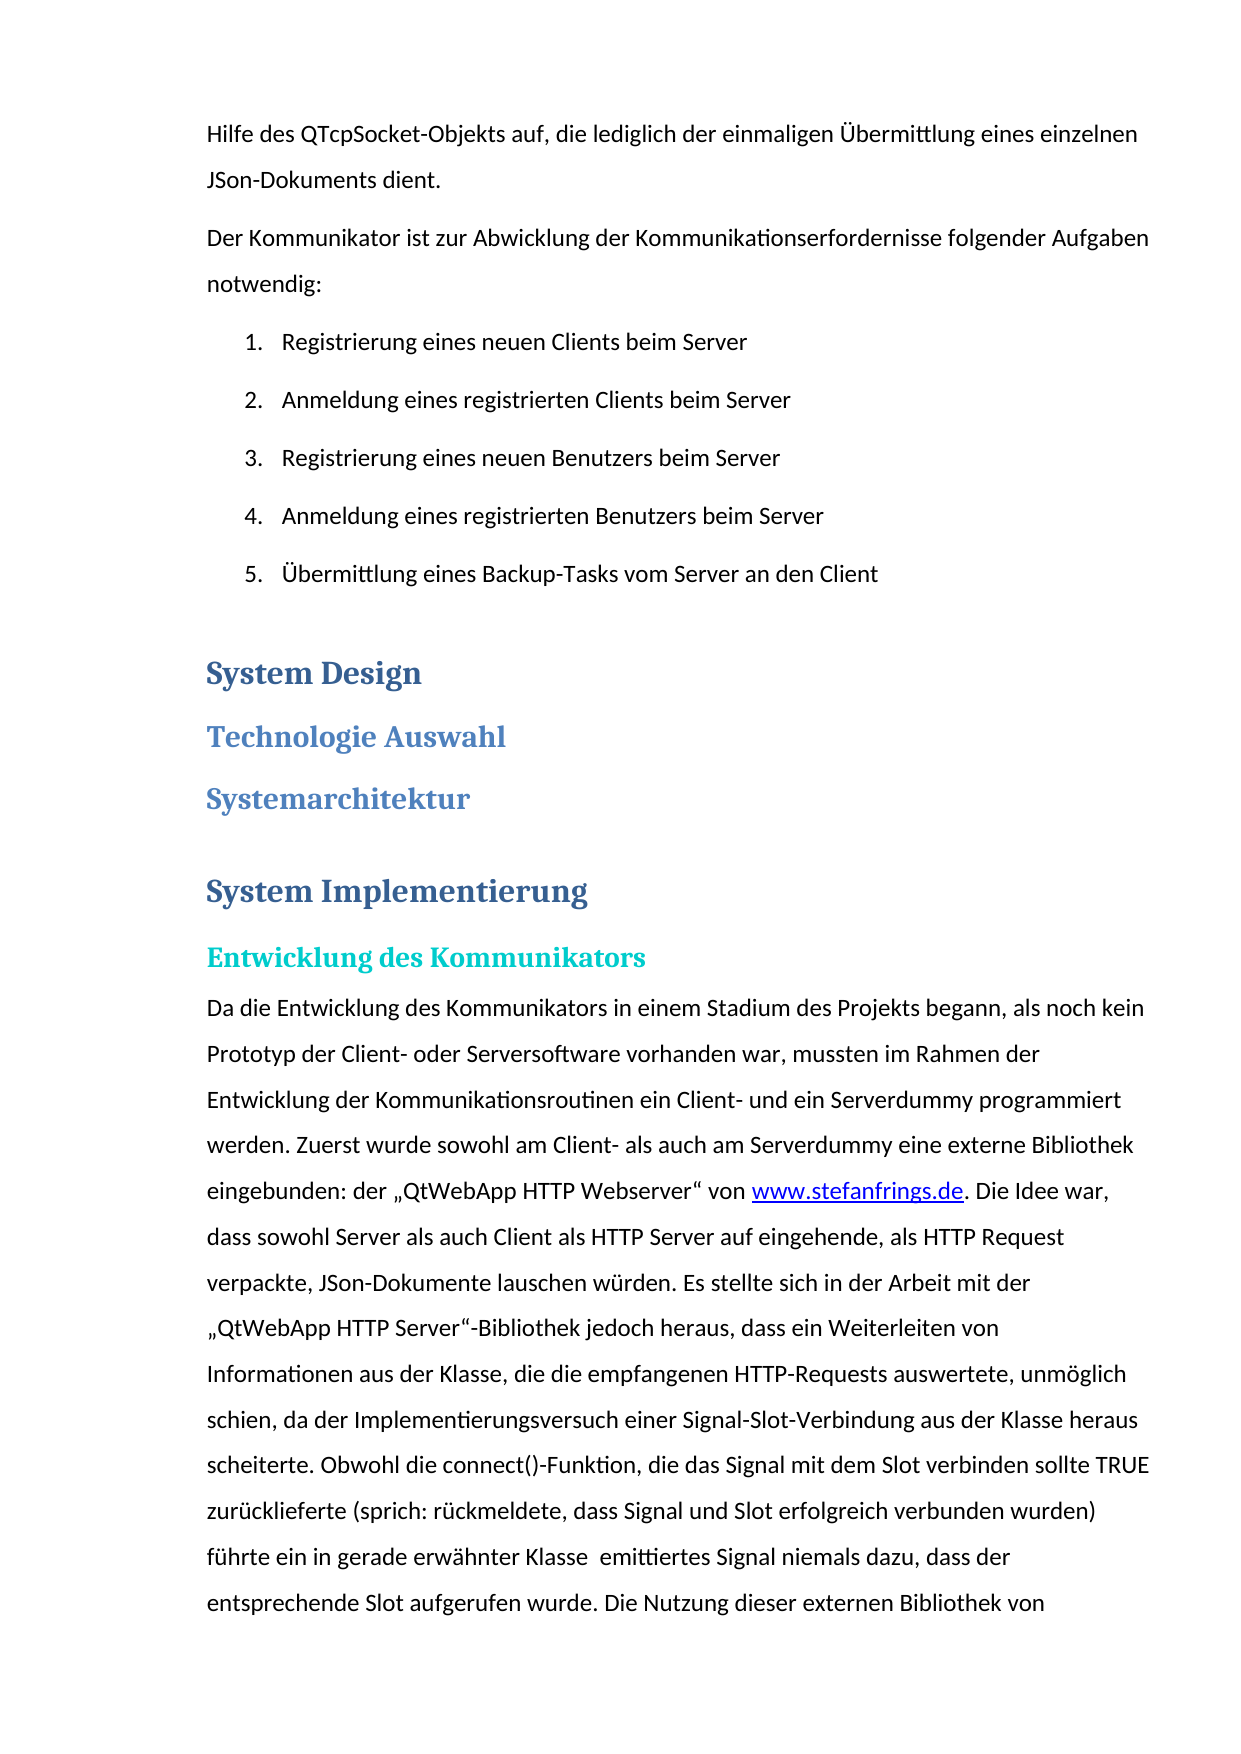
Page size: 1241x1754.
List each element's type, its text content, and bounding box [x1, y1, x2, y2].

text Da die Entwicklung des Kommunikators in einem Stadium des Projekts begann, als noch kein Prototyp der Client- oder Serversoftware vorhanden war, mussten im Rahmen der Entwicklung der Kommunikationsroutinen ein Client- und ein Serverdummy programmiert werden. Zuerst wurde sowohl am Client- als auch am Serverdummy eine externe Bibliothek eingebunden: der „QtWebApp HTTP Webserver“ von www.stefanfrings.de. Die Idee war, dass sowohl Server als auch Client als HTTP Server auf eingehende, als HTTP Request verpackte, JSon-Dokumente lauschen würden. Es stellte sich in der Arbeit mit der „QtWebApp HTTP Server“-Bibliothek jedoch heraus, dass ein Weiterleiten von Informationen aus der Klasse, die die empfangenen HTTP-Requests auswertete, unmöglich schien, da der Implementierungsversuch einer Signal-Slot-Verbindung aus der Klasse heraus scheiterte. Obwohl die connect()-Funktion, die das Signal mit dem Slot verbinden sollte TRUE zurücklieferte (sprich: rückmeldete, dass Signal und Slot erfolgreich verbunden wurden) führte ein in gerade erwähnter Klasse emittiertes Signal niemals dazu, dass der entsprechende Slot aufgerufen wurde. Die Nutzung dieser externen Bibliothek von [207, 992, 1152, 1617]
list Registrierung eines neuen Clients beim Server [244, 326, 1152, 356]
subtitle Systemarchitektur [207, 781, 1152, 817]
list Übermittlung eines Backup-Tasks vom Server an den Client [244, 558, 1152, 589]
list Registrierung eines neuen Benutzers beim Server [244, 442, 1152, 473]
subtitle System Implementierung [207, 872, 1152, 911]
list Anmeldung eines registrierten Clients beim Server [244, 384, 1152, 414]
text Der Kommunikator ist zur Abwicklung der Kommunikationserfordernisse folgender Aufgaben notwendig: [207, 222, 1152, 298]
list Anmeldung eines registrierten Benutzers beim Server [244, 500, 1152, 531]
subtitle Entwicklung des Kommunikators [207, 941, 1152, 975]
subtitle System Design [207, 654, 1152, 692]
subtitle Technologie Auswahl [207, 719, 1152, 755]
text Hilfe des QTcpSocket-Objekts auf, die lediglich der einmaligen Übermittlung eines einzelnen JSon-Dokuments dient. [207, 118, 1152, 194]
